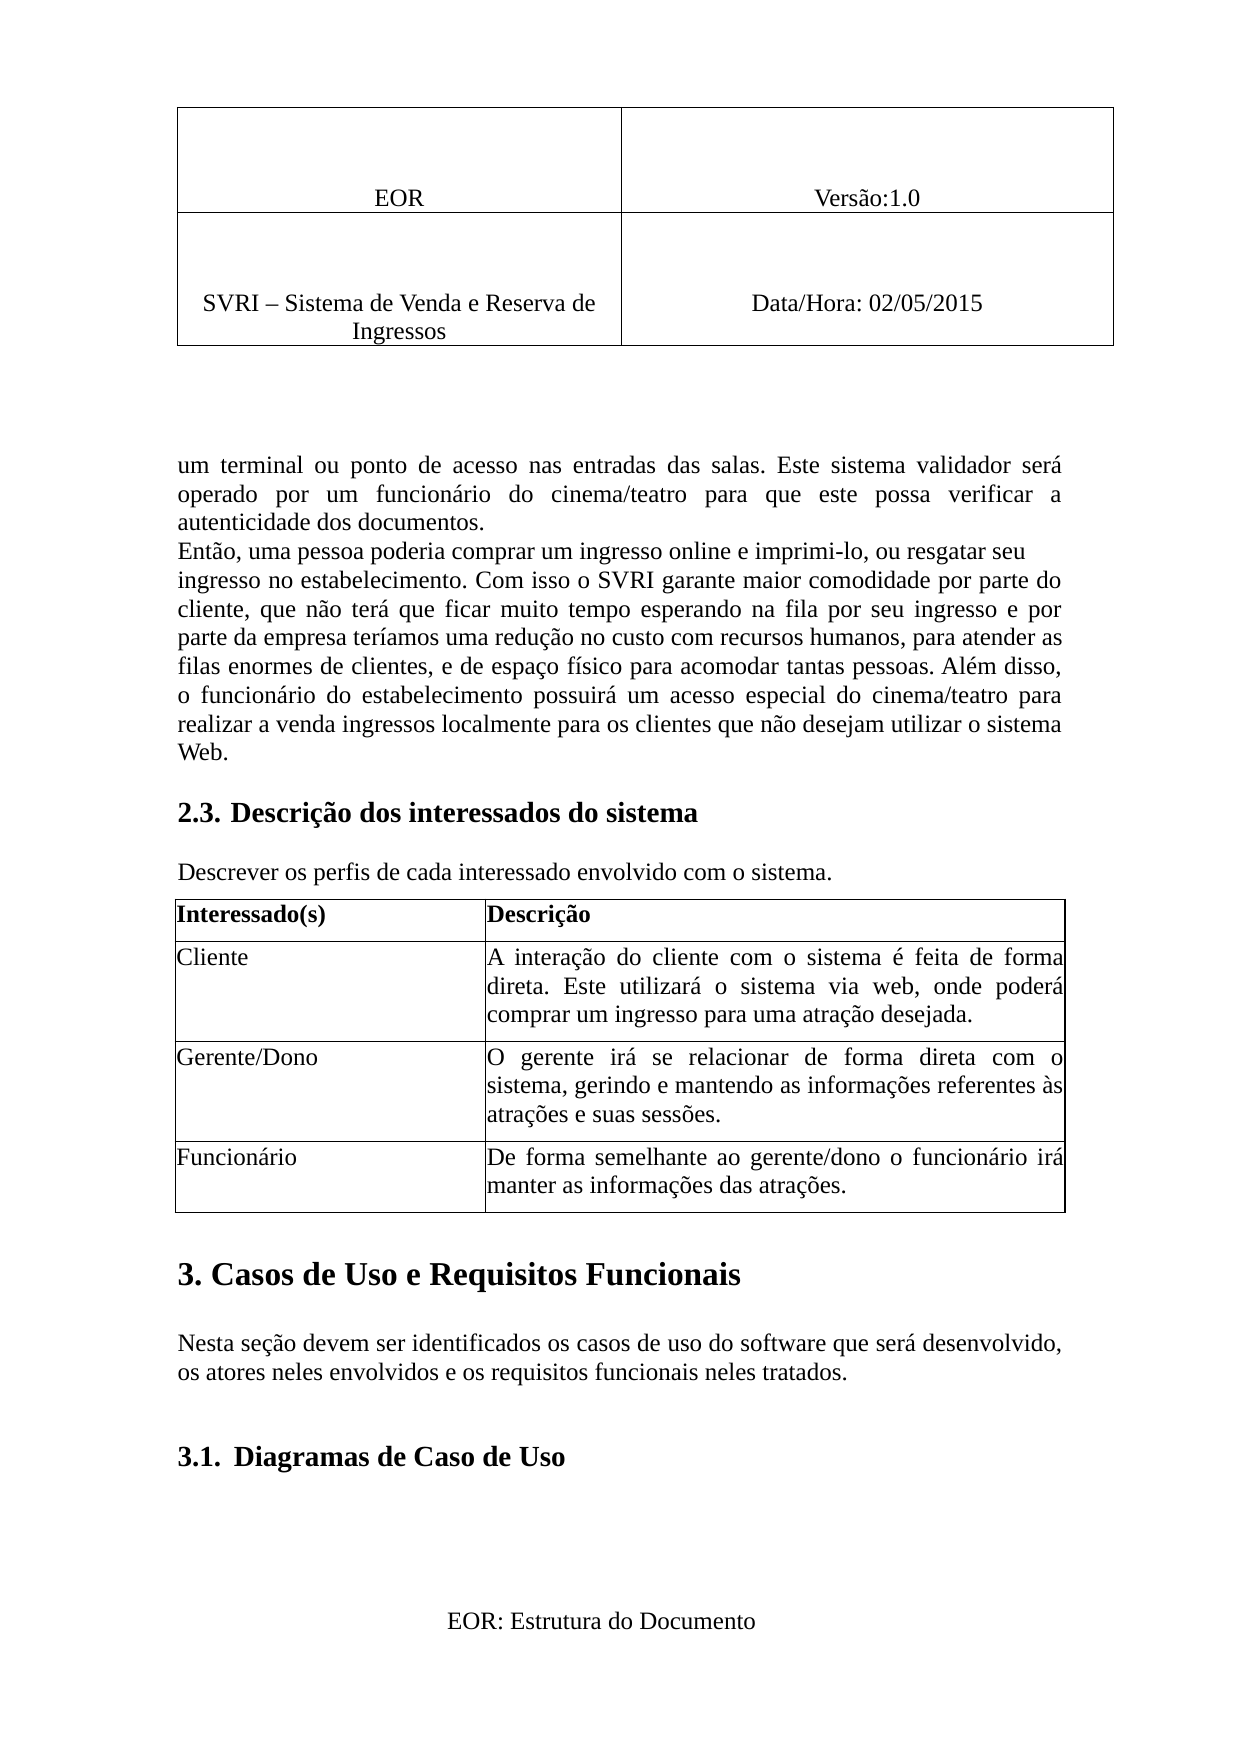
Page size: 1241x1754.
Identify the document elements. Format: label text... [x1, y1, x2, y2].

list Descrição dos interessados do sistema [177, 795, 1063, 828]
text ingresso no estabelecimento. Com isso o SVRI garante maior comodidade por parte do cliente, que não terá que ficar muito tempo esperando na fila por seu ingresso e por parte da empresa teríamos uma redução no custo com recursos humanos, para atender as filas enormes de clientes, e de espaço físico para acomodar tantas pessoas. Além disso, o funcionário do estabelecimento possuirá um acesso especial do cinema/teatro para realizar a venda ingressos localmente para os clientes que não desejam utilizar o sistema Web. [177, 565, 1063, 766]
table_cell O gerente irá se relacionar de forma direta com o sistema, gerindo e mantendo as informações referentes às atrações e suas sessões. [486, 1042, 1064, 1141]
table_cell Funcionário [176, 1142, 485, 1212]
text Descrever os perfis de cada interessado envolvido com o sistema. [177, 857, 1063, 886]
text Nesta seção devem ser identificados os casos de uso do software que será desenvolvido, os atores neles envolvidos e os requisitos funcionais neles tratados. [177, 1328, 1063, 1385]
table_cell Cliente [176, 942, 485, 1041]
table_header Descrição [486, 900, 1064, 941]
text 3.1. Diagramas de Caso de Uso [177, 1439, 1063, 1473]
text um terminal ou ponto de acesso nas entradas das salas. Este sistema validador será operado por um funcionário do cinema/teatro para que este possa verificar a autenticidade dos documentos. [177, 450, 1063, 536]
text 3. Casos de Uso e Requisitos Funcionais [177, 1254, 1063, 1293]
table_cell Gerente/Dono [176, 1042, 485, 1141]
text Então, uma pessoa poderia comprar um ingresso online e imprimi-lo, ou resgatar seu [177, 536, 1063, 565]
table_cell De forma semelhante ao gerente/dono o funcionário irá manter as informações das atrações. [486, 1142, 1064, 1212]
table_cell A interação do cliente com o sistema é feita de forma direta. Este utilizará o sistema via web, onde poderá comprar um ingresso para uma atração desejada. [486, 942, 1064, 1041]
table_header Interessado(s) [176, 900, 485, 941]
